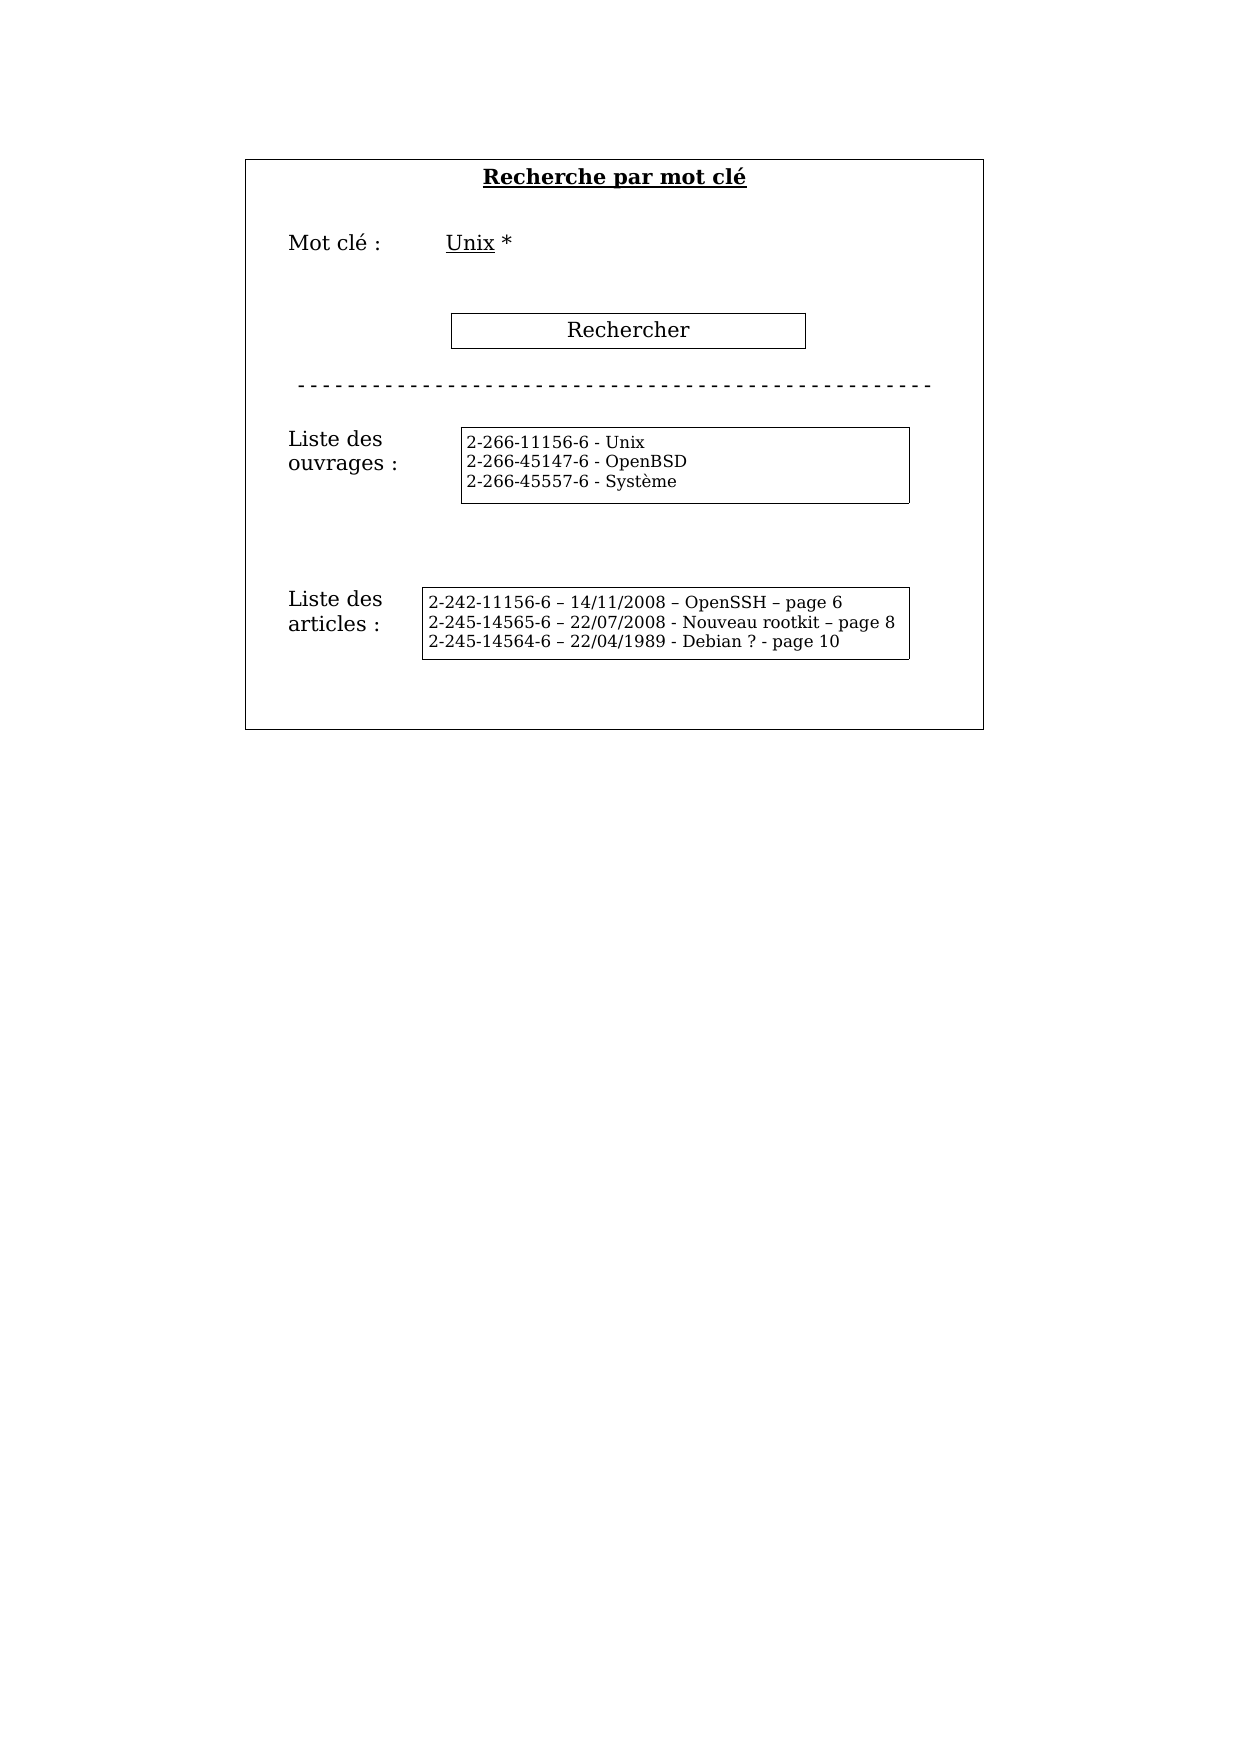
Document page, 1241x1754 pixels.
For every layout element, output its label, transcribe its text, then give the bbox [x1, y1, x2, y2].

table_header Recherche par mot clé [246, 160, 983, 195]
table_header Mot clé : [282, 225, 439, 288]
table_header Liste des ouvrages : [282, 421, 439, 533]
table_header Liste des articles : [282, 582, 420, 689]
table_header 2-266-11156-6 - Unix 2-266-45147-6 - OpenBSD 2-266-45557-6 - Système [462, 428, 909, 503]
table_header Rechercher [452, 314, 805, 348]
table_cell --------------------------------------------------- [246, 195, 983, 729]
table_header [440, 421, 909, 533]
table_header 2-242-11156-6 – 14/11/2008 – OpenSSH – page 6 2-245-14565-6 – 22/07/2008 - Nouveau rootkit – page 8 2-245-14564-6 – 22/04/1989 - Debian ? - page 10 [423, 588, 909, 659]
table_header [420, 582, 909, 689]
table_header Unix * [440, 225, 912, 288]
